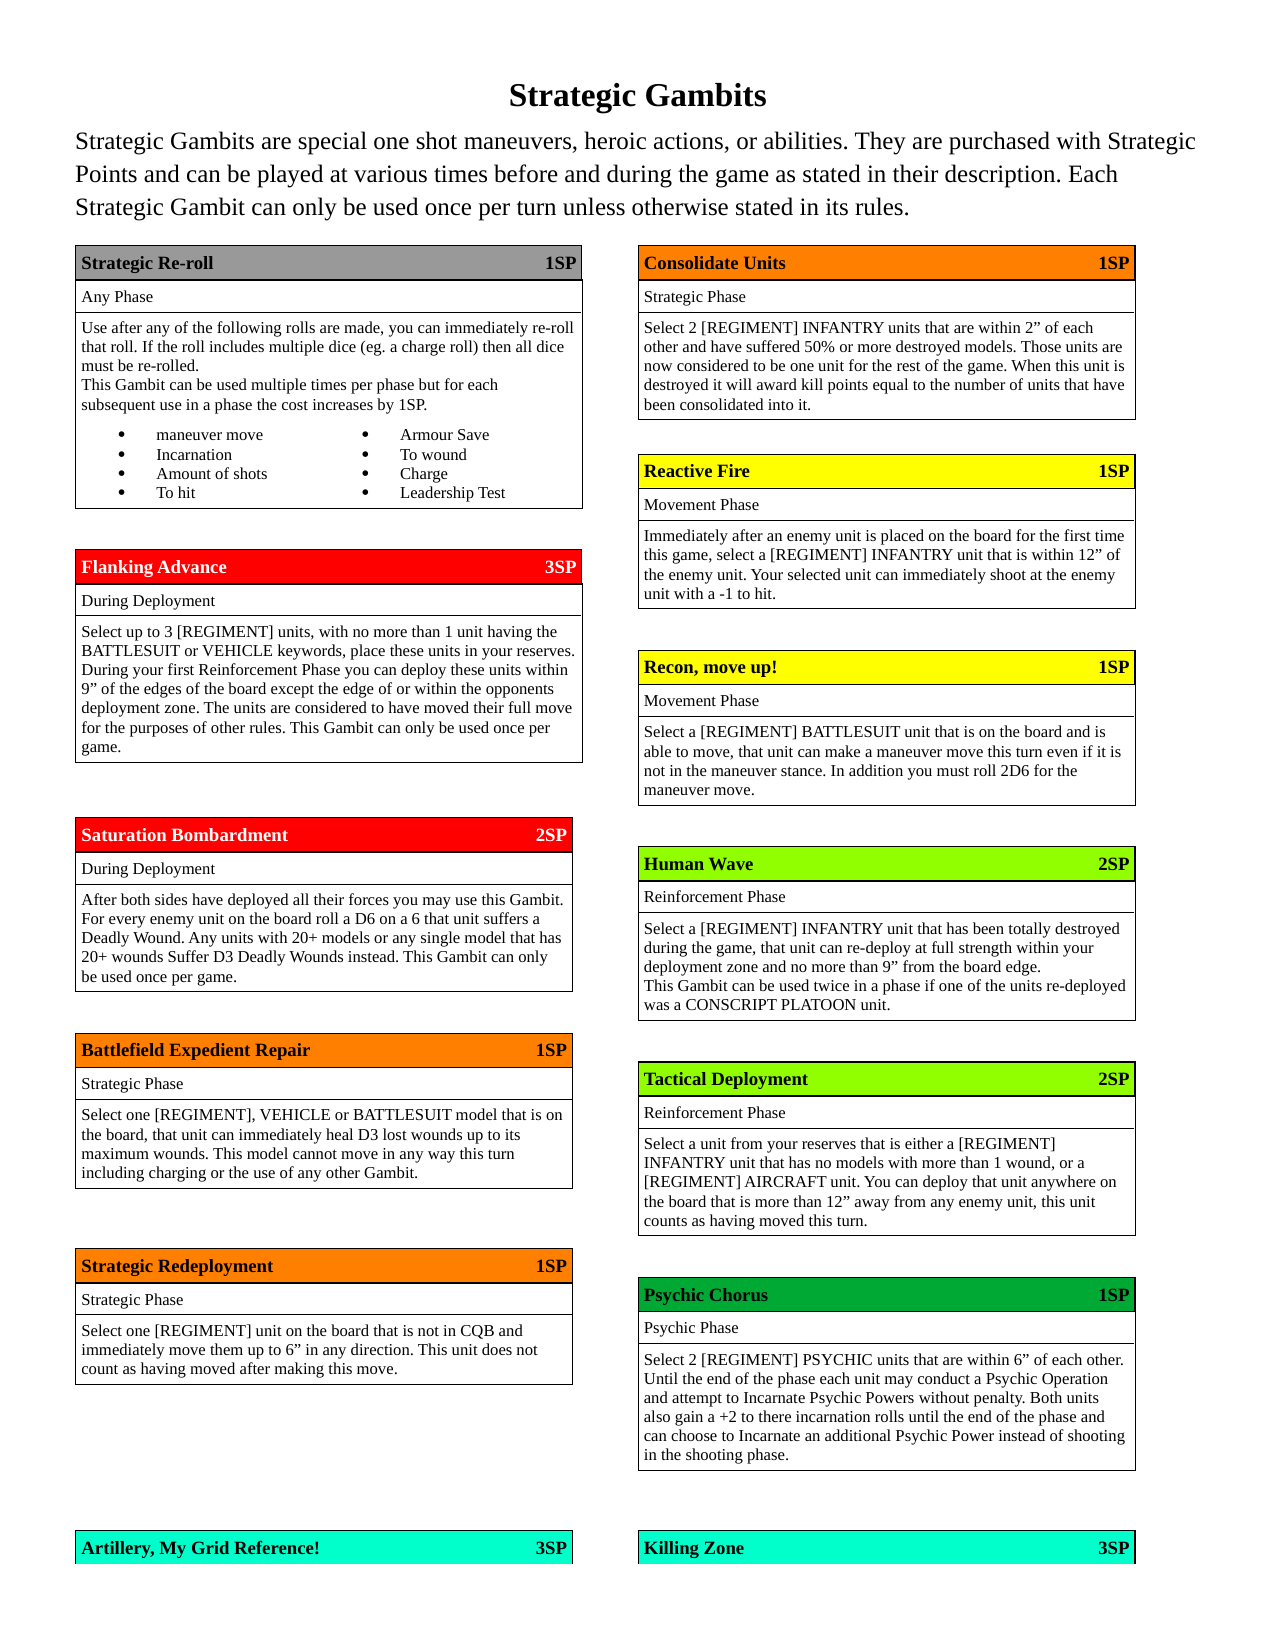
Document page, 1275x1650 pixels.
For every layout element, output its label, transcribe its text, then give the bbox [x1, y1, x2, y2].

table_cell During Deployment [76, 853, 572, 883]
table_header 3SP [319, 550, 581, 583]
table_header Human Wave [639, 847, 882, 880]
table_cell Select 2 [REGIMENT] INFANTRY units that are within 2” of each other and have suffered 50% or more destroyed models. Those units are now considered to be one unit for the rest of the game. When this unit is destroyed it will award kill points equal to the number of units that have been consolidated into it. [639, 311, 1135, 419]
table_cell Select a unit from your reserves that is either a [REGIMENT] INFANTRY unit that has no models with more than 1 wound, or a [REGIMENT] AIRCRAFT unit. You can deploy that unit anywhere on the board that is more than 12” away from any enemy unit, this unit counts as having moved this turn. [639, 1128, 1135, 1235]
table_cell [69, 811, 632, 1027]
table_cell Select 2 [REGIMENT] PSYCHIC units that are within 6” of each other. Until the end of the phase each unit may conduct a Psychic Operation and attempt to Incarnate Psychic Powers without penalty. Both units also gain a +2 to there incarnation rolls until the end of the phase and can choose to Incarnate an additional Psychic Power instead of shooting in the shooting phase. [639, 1343, 1135, 1470]
table_header 1SP [319, 1249, 572, 1282]
table_header 1SP [319, 246, 581, 279]
table_cell Any Phase [76, 281, 582, 311]
table_cell [69, 515, 632, 811]
table_cell [632, 1027, 1194, 1242]
table_cell Select one [REGIMENT], VEHICLE or BATTLESUIT model that is on the board, that unit can immediately heal D3 lost wounds up to its maximum wounds. This model cannot move in any way this turn including charging or the use of any other Gambit. [76, 1100, 572, 1187]
table_header 2SP [882, 847, 1134, 880]
table_cell [632, 426, 1194, 615]
table_header 1SP [882, 246, 1134, 279]
table_header 2SP [882, 1063, 1134, 1095]
table_cell [632, 811, 1194, 1027]
table_cell Select a [REGIMENT] BATTLESUIT unit that is on the board and is able to move, that unit can make a maneuver move this turn even if it is not in the maneuver stance. In addition you must roll 2D6 for the maneuver move. [639, 716, 1135, 804]
table_header 3SP [338, 1531, 572, 1564]
table_cell Armour Save To wound Charge Leadership Test [319, 419, 582, 508]
table_cell Use after any of the following rolls are made, you can immediately re-roll that roll. If the roll includes multiple dice (eg. a charge roll) then all dice must be re-rolled. This Gambit can be used multiple times per phase but for each subsequent use in a phase the cost increases by 1SP. [76, 311, 582, 419]
table_header 3SP [900, 1531, 1134, 1564]
text Strategic Gambits are special one shot maneuvers, heroic actions, or abilities. They are purchased with Strategic Points and can be played at various times before and during the game as stated in their description. Each Strategic Gambit can only be used once per turn unless otherwise stated in its rules. [75, 126, 1200, 221]
table_header Strategic Re-roll [76, 246, 319, 279]
table_cell Reinforcement Phase [639, 1097, 1135, 1128]
table_header 2SP [319, 818, 572, 851]
table_header Tactical Deployment [639, 1063, 882, 1095]
table_header Killing Zone [639, 1531, 900, 1564]
table_cell After both sides have deployed all their forces you may use this Gambit. For every enemy unit on the board roll a D6 on a 6 that unit suffers a Deadly Wound. Any units with 20+ models or any single model that has 20+ wounds Suffer D3 Deadly Wounds instead. This Gambit can only be used once per game. [76, 885, 572, 991]
table_cell Immediately after an enemy unit is placed on the board for the first time this game, select a [REGIMENT] INFANTRY unit that is within 12” of the enemy unit. Your selected unit can immediately shoot at the enemy unit with a -1 to hit. [639, 520, 1135, 608]
table_cell Select up to 3 [REGIMENT] units, with no more than 1 unit having the BATTLESUIT or VEHICLE keywords, place these units in your reserves. During your first Reinforcement Phase you can deploy these units within 9” of the edges of the board except the edge of or within the opponents deployment zone. The units are considered to have moved their full move for the purposes of other rules. This Gambit can only be used once per game. [76, 615, 582, 762]
table_header Strategic Redeployment [76, 1249, 319, 1282]
table_header Psychic Chorus [639, 1278, 882, 1311]
table_cell Select one [REGIMENT] unit on the board that is not in CQB and immediately move them up to 6” in any direction. This unit does not count as having moved after making this move. [76, 1315, 572, 1384]
table_header Flanking Advance [76, 550, 319, 583]
table_cell Movement Phase [639, 489, 1135, 520]
table_cell Select a [REGIMENT] INFANTRY unit that has been totally destroyed during the game, that unit can re-deploy at full strength within your deployment zone and no more than 9” from the board edge. This Gambit can be used twice in a phase if one of the units re-deployed was a CONSCRIPT PLATOON unit. [639, 912, 1135, 1020]
table_header 1SP [882, 1278, 1134, 1311]
table_header Artillery, My Grid Reference! [76, 1531, 338, 1564]
table_header [69, 1525, 632, 1570]
table_cell Psychic Phase [639, 1312, 1135, 1343]
table_header Consolidate Units [639, 246, 882, 279]
table_header Saturation Bombardment [76, 818, 319, 851]
table_cell [69, 1242, 632, 1477]
table_cell [632, 1242, 1194, 1477]
table_cell [632, 615, 1194, 811]
table_cell Strategic Phase [76, 1068, 572, 1099]
table_header Battlefield Expedient Repair [76, 1034, 319, 1067]
table_header 1SP [882, 455, 1134, 487]
table_cell maneuver move Incarnation Amount of shots To hit [76, 419, 319, 508]
table_cell Strategic Phase [639, 281, 1135, 311]
table_header 1SP [882, 651, 1134, 684]
table_cell Reinforcement Phase [639, 882, 1135, 912]
table_header [632, 240, 1194, 426]
table_header [632, 1525, 1194, 1570]
table_header Reactive Fire [639, 455, 882, 487]
subtitle Strategic Gambits [75, 75, 1200, 113]
table_header [69, 240, 632, 515]
table_cell Movement Phase [639, 685, 1135, 716]
table_header 1SP [319, 1034, 572, 1067]
table_header Recon, move up! [639, 651, 882, 684]
table_cell Strategic Phase [76, 1284, 572, 1314]
table_cell During Deployment [76, 585, 582, 615]
table_cell [69, 1027, 632, 1242]
